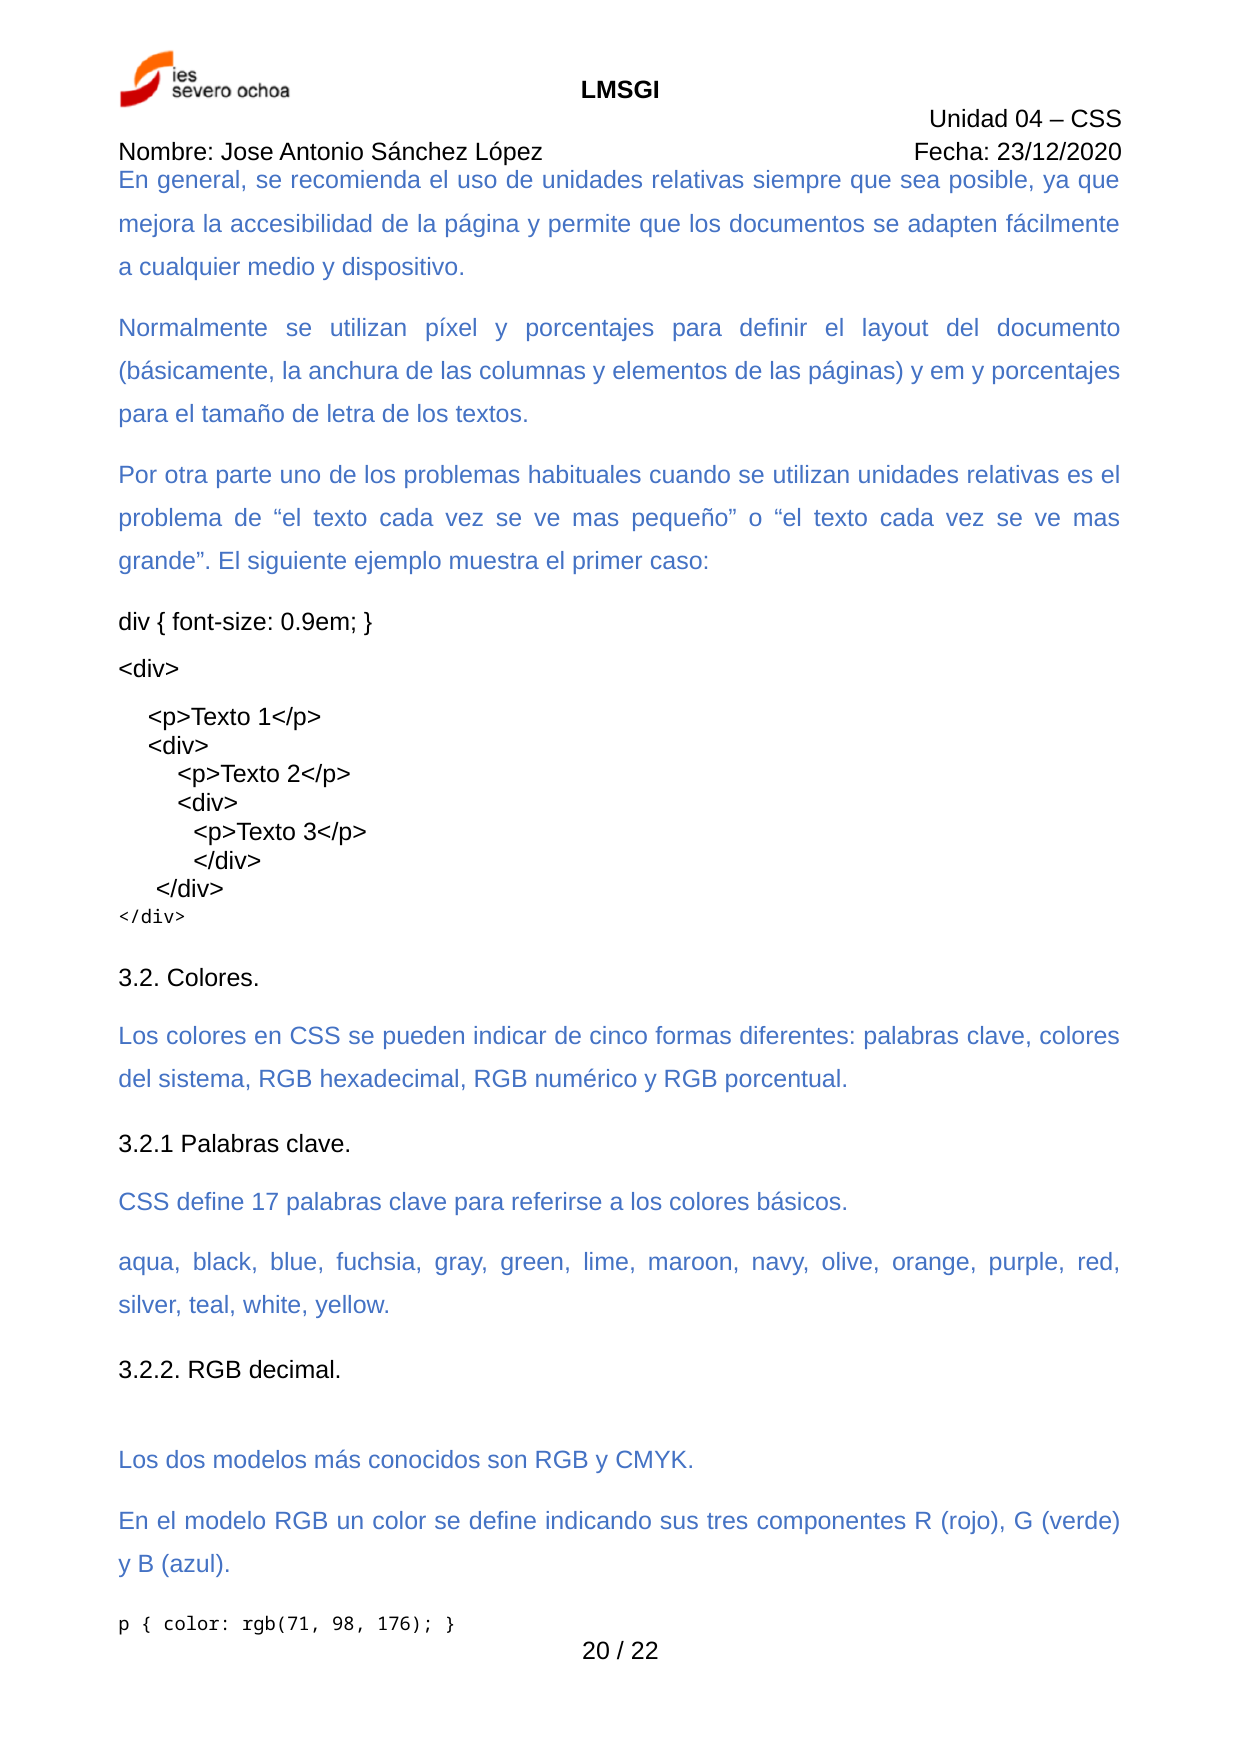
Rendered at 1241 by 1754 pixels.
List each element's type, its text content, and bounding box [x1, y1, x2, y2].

text Normalmente se utilizan píxel y porcentajes para definir el layout del documento (básicamente, la anchura de las columnas y elementos de las páginas) y em y porcentajes para el tamaño de letra de los textos. [118, 313, 1122, 428]
text Los dos modelos más conocidos son RGB y CMYK. [118, 1445, 1122, 1474]
text aqua, black, blue, fuchsia, gray, green, lime, maroon, navy, olive, orange, purple, red, silver, teal, white, yellow. [118, 1247, 1122, 1319]
subtitle 3.2. Colores. [118, 963, 1122, 992]
list <p>Texto 2</p> [177, 759, 1122, 788]
text </div> [118, 874, 1122, 903]
list <p>Texto 1</p> [148, 702, 1122, 731]
text <p>Texto 3</p> [156, 817, 1122, 846]
text En general, se recomienda el uso de unidades relativas siempre que sea posible, ya que mejora la accesibilidad de la página y permite que los documentos se adapten fácilmente a cualquier medio y dispositivo. [118, 166, 1122, 281]
text p { color: rgb(71, 98, 176); } [118, 1610, 1122, 1635]
text Los colores en CSS se pueden indicar de cinco formas diferentes: palabras clave, colores del sistema, RGB hexadecimal, RGB numérico y RGB porcentual. [118, 1021, 1122, 1093]
text Por otra parte uno de los problemas habituales cuando se utilizan unidades relativas es el problema de “el texto cada vez se ve mas pequeño” o “el texto cada vez se ve mas grande”. El siguiente ejemplo muestra el primer caso: [118, 460, 1122, 575]
subtitle 3.2.2. RGB decimal. [118, 1355, 1122, 1384]
text CSS define 17 palabras clave para referirse a los colores básicos. [118, 1186, 1122, 1215]
list <div> [148, 731, 1122, 759]
list <div> [177, 788, 1122, 817]
text </div> [118, 903, 1122, 929]
list div { font-size: 0.9em; } [118, 607, 1122, 636]
subtitle 3.2.1 Palabras clave. [118, 1129, 1122, 1158]
list <div> [118, 654, 1122, 683]
text En el modelo RGB un color se define indicando sus tres componentes R (rojo), G (verde) y B (azul). [118, 1506, 1122, 1578]
text </div> [156, 846, 1122, 874]
